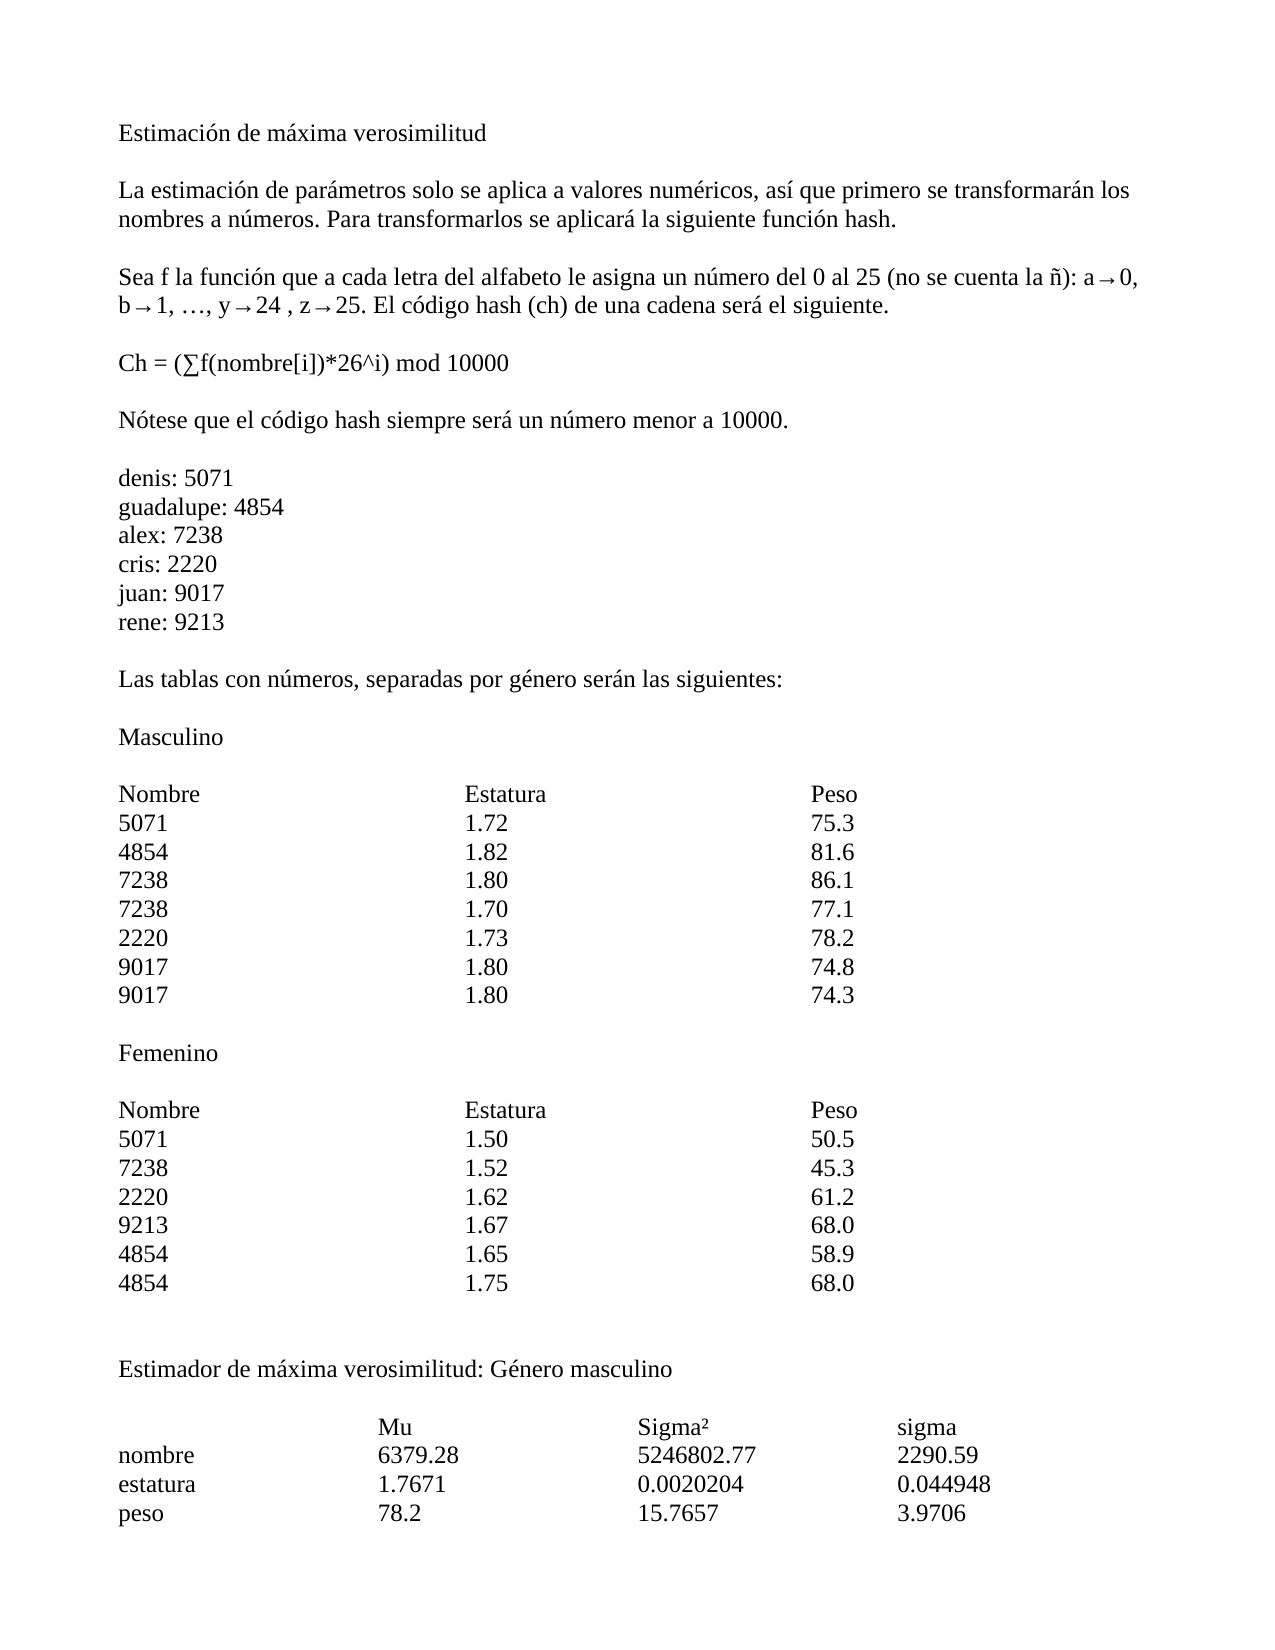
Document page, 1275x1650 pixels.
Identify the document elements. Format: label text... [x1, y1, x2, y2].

table_cell 1.65 [464, 1239, 811, 1268]
table_cell 68.0 [811, 1268, 1157, 1297]
table_cell 1.70 [464, 894, 811, 923]
table_cell 1.80 [464, 866, 811, 894]
table_header Nombre [118, 779, 464, 808]
table_cell 1.80 [464, 952, 811, 981]
table_cell 4854 [118, 837, 464, 866]
table_header Peso [811, 779, 1157, 808]
table_cell 58.9 [811, 1239, 1157, 1268]
table_cell 1.80 [464, 981, 811, 1009]
text Las tablas con números, separadas por género serán las siguientes: [118, 664, 1157, 693]
text denis: 5071 [118, 463, 1157, 492]
text Ch = (∑f(nombre[i])*26^i) mod 10000 [118, 348, 1157, 377]
text Femenino [118, 1038, 1157, 1067]
table_cell 45.3 [811, 1153, 1157, 1182]
text juan: 9017 [118, 578, 1157, 607]
table_cell 1.7671 [378, 1469, 637, 1498]
table_cell 78.2 [811, 923, 1157, 952]
text Sea f la función que a cada letra del alfabeto le asigna un número del 0 al 25 (no se cuenta la ñ): a→0, b→1, …, y→24 , z→25. El código hash (ch) de una cadena será el siguiente. [118, 262, 1157, 319]
text alex: 7238 [118, 521, 1157, 549]
table_cell 1.50 [464, 1124, 811, 1153]
table_header sigma [897, 1412, 1157, 1441]
table_cell 0.0020204 [638, 1469, 897, 1498]
table_cell 74.8 [811, 952, 1157, 981]
table_cell 1.82 [464, 837, 811, 866]
table_header Peso [811, 1096, 1157, 1124]
table_cell 2220 [118, 923, 464, 952]
table_cell 15.7657 [638, 1498, 897, 1527]
table_cell 6379.28 [378, 1441, 637, 1469]
table_header [118, 1412, 378, 1441]
text La estimación de parámetros solo se aplica a valores numéricos, así que primero se transformarán los nombres a números. Para transformarlos se aplicará la siguiente función hash. [118, 147, 1157, 233]
table_cell 1.75 [464, 1268, 811, 1297]
text cris: 2220 [118, 549, 1157, 578]
table_cell 2290.59 [897, 1441, 1157, 1469]
table_header Sigma² [638, 1412, 897, 1441]
table_cell 1.73 [464, 923, 811, 952]
table_cell 7238 [118, 894, 464, 923]
table_cell 50.5 [811, 1124, 1157, 1153]
table_header Mu [378, 1412, 637, 1441]
text guadalupe: 4854 [118, 492, 1157, 521]
table_cell 74.3 [811, 981, 1157, 1009]
table_cell 5246802.77 [638, 1441, 897, 1469]
table_cell 3.9706 [897, 1498, 1157, 1527]
table_cell 61.2 [811, 1182, 1157, 1211]
table_cell 1.62 [464, 1182, 811, 1211]
table_cell 75.3 [811, 808, 1157, 837]
table_cell peso [118, 1498, 378, 1527]
text Estimación de máxima verosimilitud [118, 118, 1157, 147]
table_cell 1.67 [464, 1211, 811, 1239]
text rene: 9213 [118, 607, 1157, 636]
table_cell 4854 [118, 1239, 464, 1268]
text Masculino [118, 722, 1157, 751]
table_cell 7238 [118, 866, 464, 894]
table_cell 81.6 [811, 837, 1157, 866]
text Nótese que el código hash siempre será un número menor a 10000. [118, 406, 1157, 434]
text Estimador de máxima verosimilitud: Género masculino [118, 1354, 1157, 1383]
table_cell 4854 [118, 1268, 464, 1297]
table_cell 1.72 [464, 808, 811, 837]
table_cell 86.1 [811, 866, 1157, 894]
table_cell 9017 [118, 981, 464, 1009]
table_header Estatura [464, 779, 811, 808]
table_cell 68.0 [811, 1211, 1157, 1239]
table_cell 5071 [118, 1124, 464, 1153]
table_cell 1.52 [464, 1153, 811, 1182]
table_cell estatura [118, 1469, 378, 1498]
table_header Estatura [464, 1096, 811, 1124]
table_cell 9213 [118, 1211, 464, 1239]
table_cell 78.2 [378, 1498, 637, 1527]
table_cell 9017 [118, 952, 464, 981]
table_cell 7238 [118, 1153, 464, 1182]
table_cell 77.1 [811, 894, 1157, 923]
table_cell 5071 [118, 808, 464, 837]
table_cell 0.044948 [897, 1469, 1157, 1498]
table_cell 2220 [118, 1182, 464, 1211]
table_header Nombre [118, 1096, 464, 1124]
table_cell nombre [118, 1441, 378, 1469]
